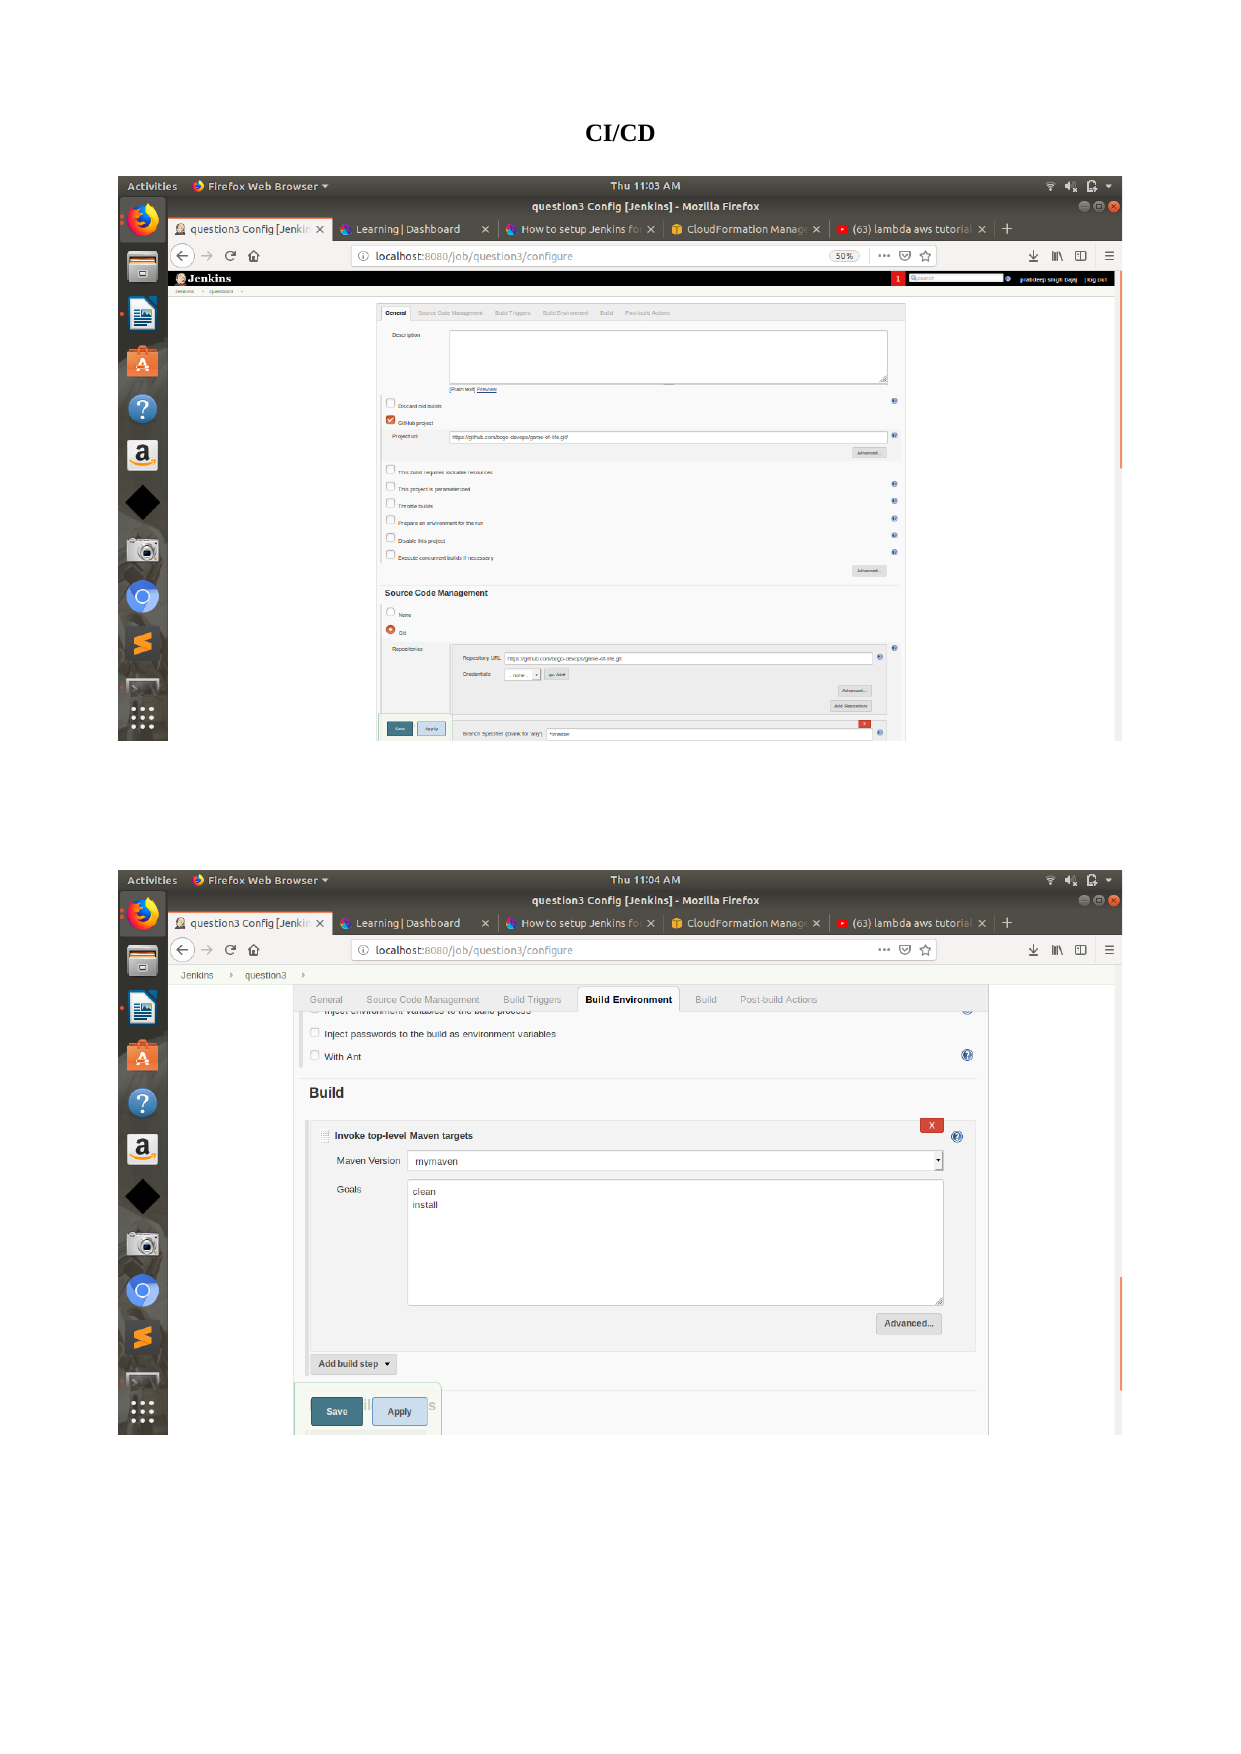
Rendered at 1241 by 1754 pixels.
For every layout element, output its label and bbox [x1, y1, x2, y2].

picture [118, 870, 1123, 1435]
picture [118, 176, 1123, 741]
